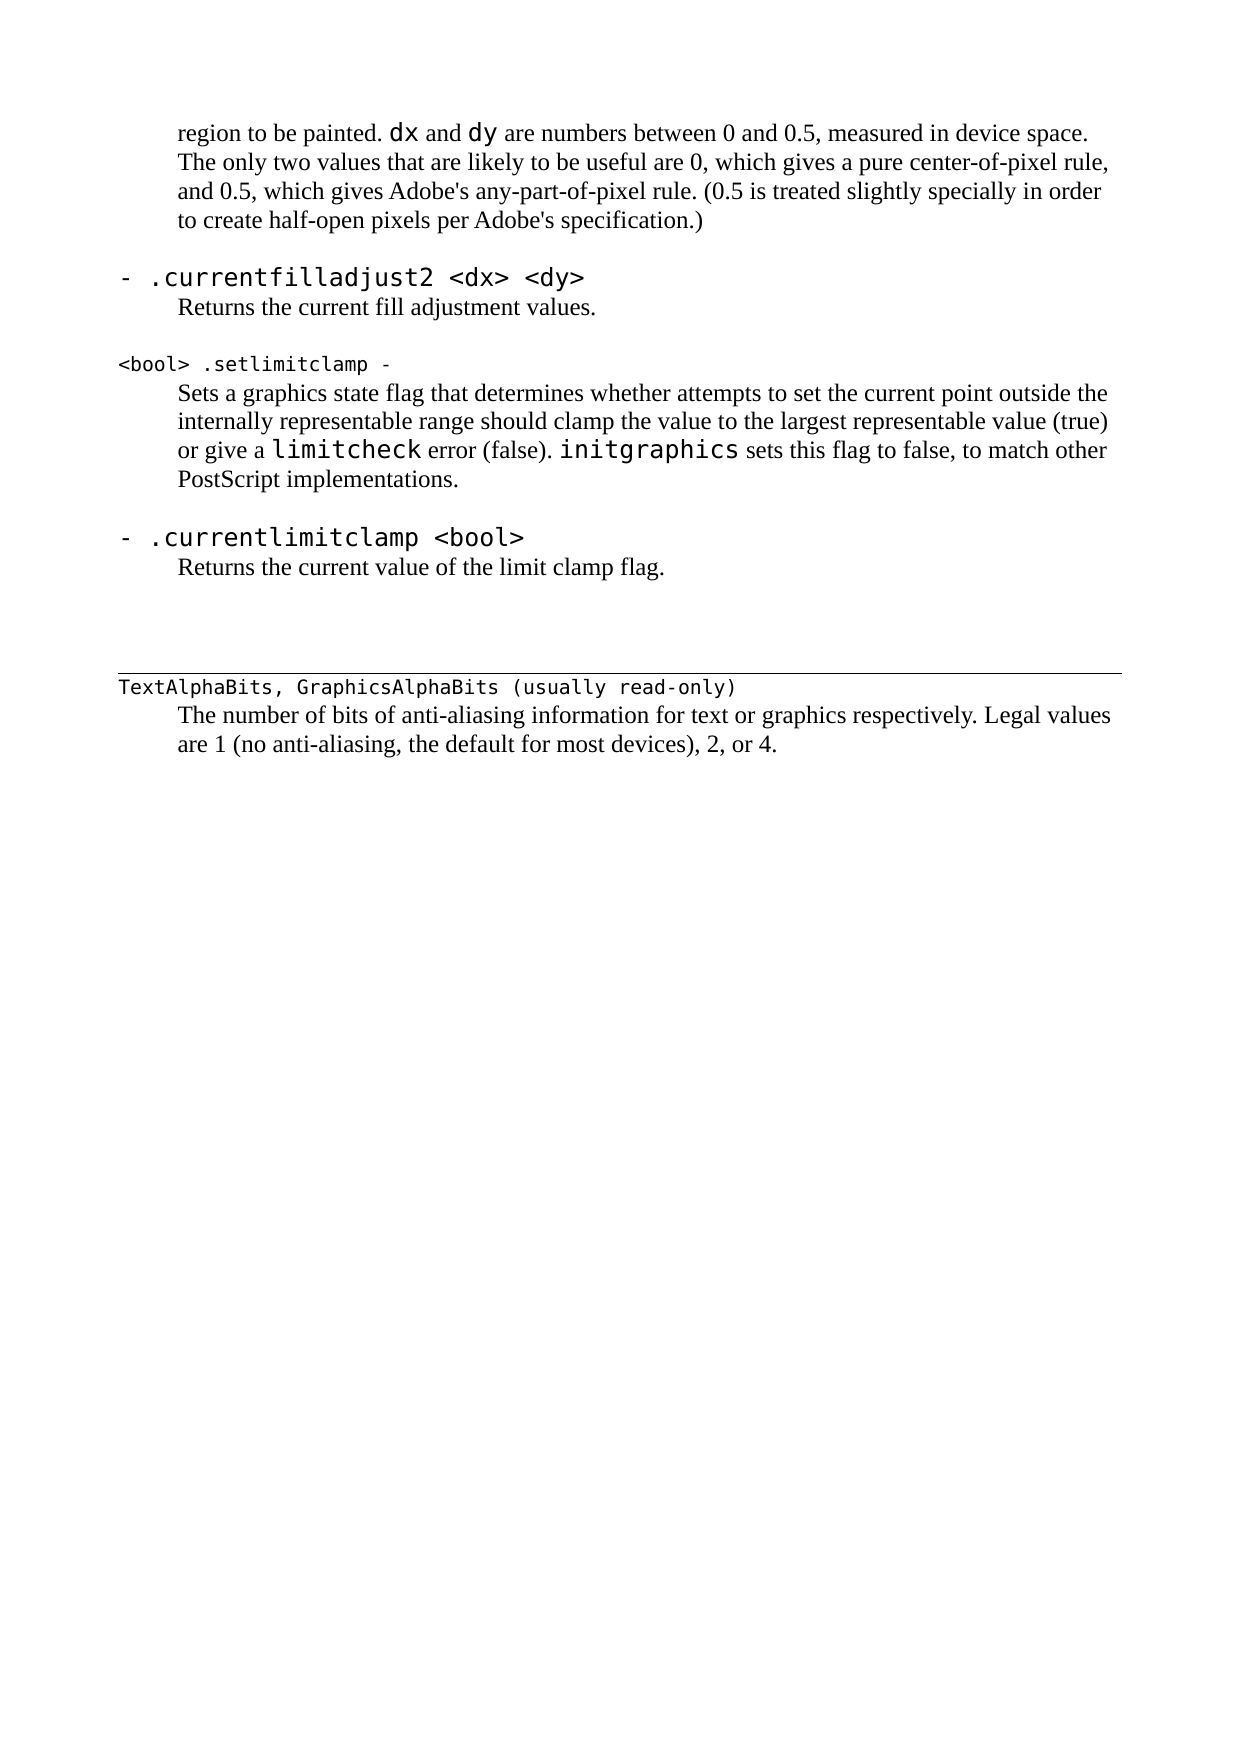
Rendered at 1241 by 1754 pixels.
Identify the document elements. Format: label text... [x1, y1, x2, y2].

subtitle - .currentlimitclamp <bool> [118, 523, 1122, 552]
list Returns the current fill adjustment values. [177, 292, 1122, 321]
list region to be painted. dx and dy are numbers between 0 and 0.5, measured in device space. The only two values that are likely to be useful are 0, which gives a pure center-of-pixel rule, and 0.5, which gives Adobe's any-part-of-pixel rule. (0.5 is treated slightly specially in order to create half-open pixels per Adobe's specification.) [177, 118, 1122, 234]
list The number of bits of anti-aliasing information for text or graphics respectively. Legal values are 1 (no anti-aliasing, the default for most devices), 2, or 4. [177, 700, 1122, 757]
subtitle <bool> .setlimitclamp - [118, 351, 1122, 378]
subtitle TextAlphaBits, GraphicsAlphaBits (usually read-only) [118, 674, 1122, 700]
list Returns the current value of the limit clamp flag. [177, 552, 1122, 581]
subtitle - .currentfilladjust2 <dx> <dy> [118, 263, 1122, 292]
list Sets a graphics state flag that determines whether attempts to set the current point outside the internally representable range should clamp the value to the largest representable value (true) or give a limitcheck error (false). initgraphics sets this flag to false, to match other PostScript implementations. [177, 378, 1122, 493]
